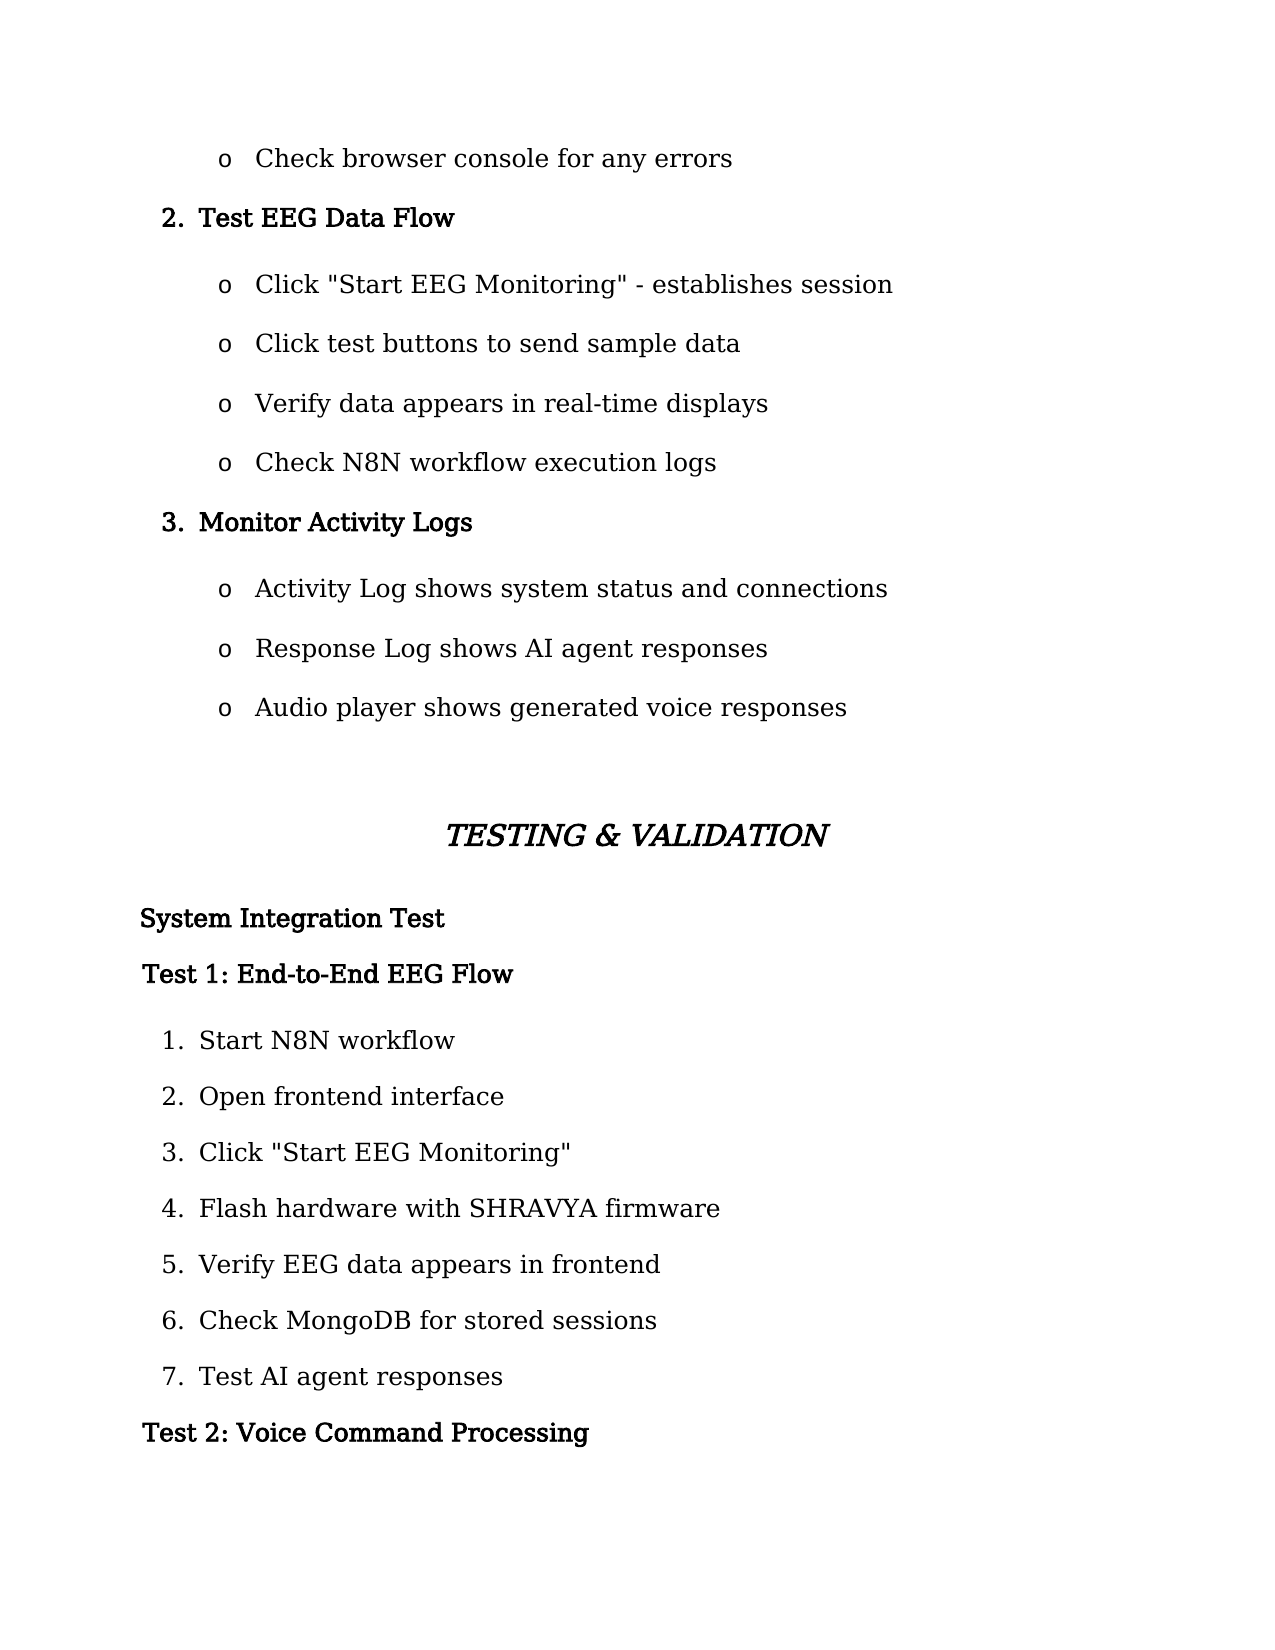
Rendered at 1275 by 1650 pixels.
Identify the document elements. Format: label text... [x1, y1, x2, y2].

list Open frontend interface [161, 1081, 1133, 1111]
list Check browser console for any errors [217, 142, 1133, 174]
list Response Log shows AI agent responses [217, 632, 1133, 664]
list Monitor Activity Logs [161, 506, 1133, 536]
list Click "Start EEG Monitoring" - establishes session [217, 268, 1133, 301]
list Click "Start EEG Monitoring" [161, 1137, 1133, 1167]
text Test 2: Voice Command Processing [142, 1416, 1133, 1446]
text TESTING & VALIDATION [139, 817, 1133, 852]
list Activity Log shows system status and connections [217, 573, 1133, 605]
list Flash hardware with SHRAVYA firmware [161, 1193, 1133, 1223]
list Check N8N workflow execution logs [217, 447, 1133, 479]
text Test 1: End-to-End EEG Flow [142, 958, 1133, 988]
list Check MongoDB for stored sessions [161, 1304, 1133, 1334]
list Test AI agent responses [161, 1360, 1133, 1390]
list Start N8N workflow [161, 1025, 1133, 1055]
list Click test buttons to send sample data [217, 328, 1133, 360]
list Verify data appears in real-time displays [217, 387, 1133, 419]
text System Integration Test [139, 902, 1133, 932]
list Verify EEG data appears in frontend [161, 1248, 1133, 1278]
list Audio player shows generated voice responses [217, 692, 1133, 769]
list Test EEG Data Flow [161, 202, 1133, 232]
